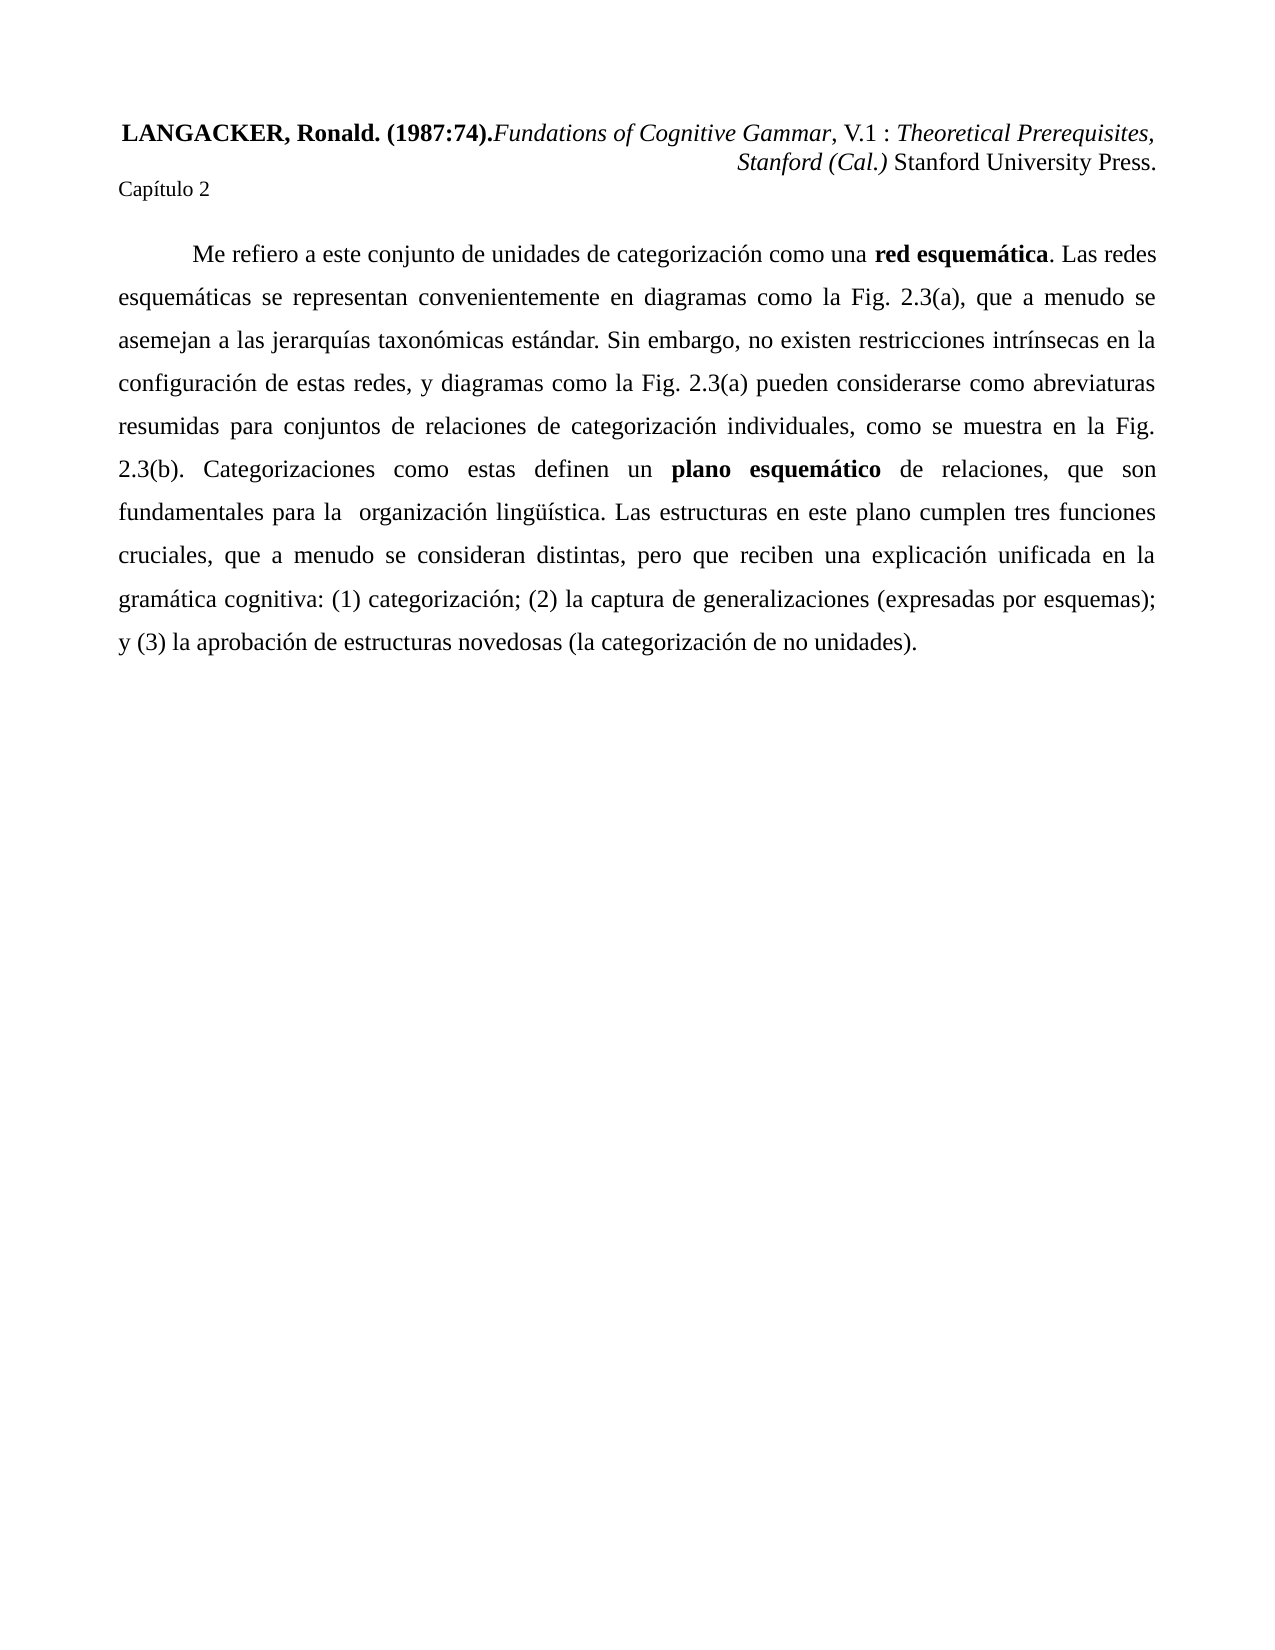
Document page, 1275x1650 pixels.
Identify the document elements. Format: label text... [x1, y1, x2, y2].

text Me refiero a este conjunto de unidades de categorización como una red esquemática. Las redes esquemáticas se representan convenientemente en diagramas como la Fig. 2.3(a), que a menudo se asemejan a las jerarquías taxonómicas estándar. Sin embargo, no existen restricciones intrínsecas en la configuración de estas redes, y diagramas como la Fig. 2.3(a) pueden considerarse como abreviaturas resumidas para conjuntos de relaciones de categorización individuales, como se muestra en la Fig. 2.3(b). Categorizaciones como estas definen un plano esquemático de relaciones, que son fundamentales para la organización lingüística. Las estructuras en este plano cumplen tres funciones cruciales, que a menudo se consideran distintas, pero que reciben una explicación unificada en la gramática cognitiva: (1) categorización; (2) la captura de generalizaciones (expresadas por esquemas); y (3) la aprobación de estructuras novedosas (la categorización de no unidades). [118, 239, 1157, 656]
text LANGACKER, Ronald. (1987:74).Fundations of Cognitive Gammar, V.1 : Theoretical Prerequisites, Stanford (Cal.) Stanford University Press. [118, 118, 1157, 176]
text Capítulo 2 [118, 176, 1157, 201]
